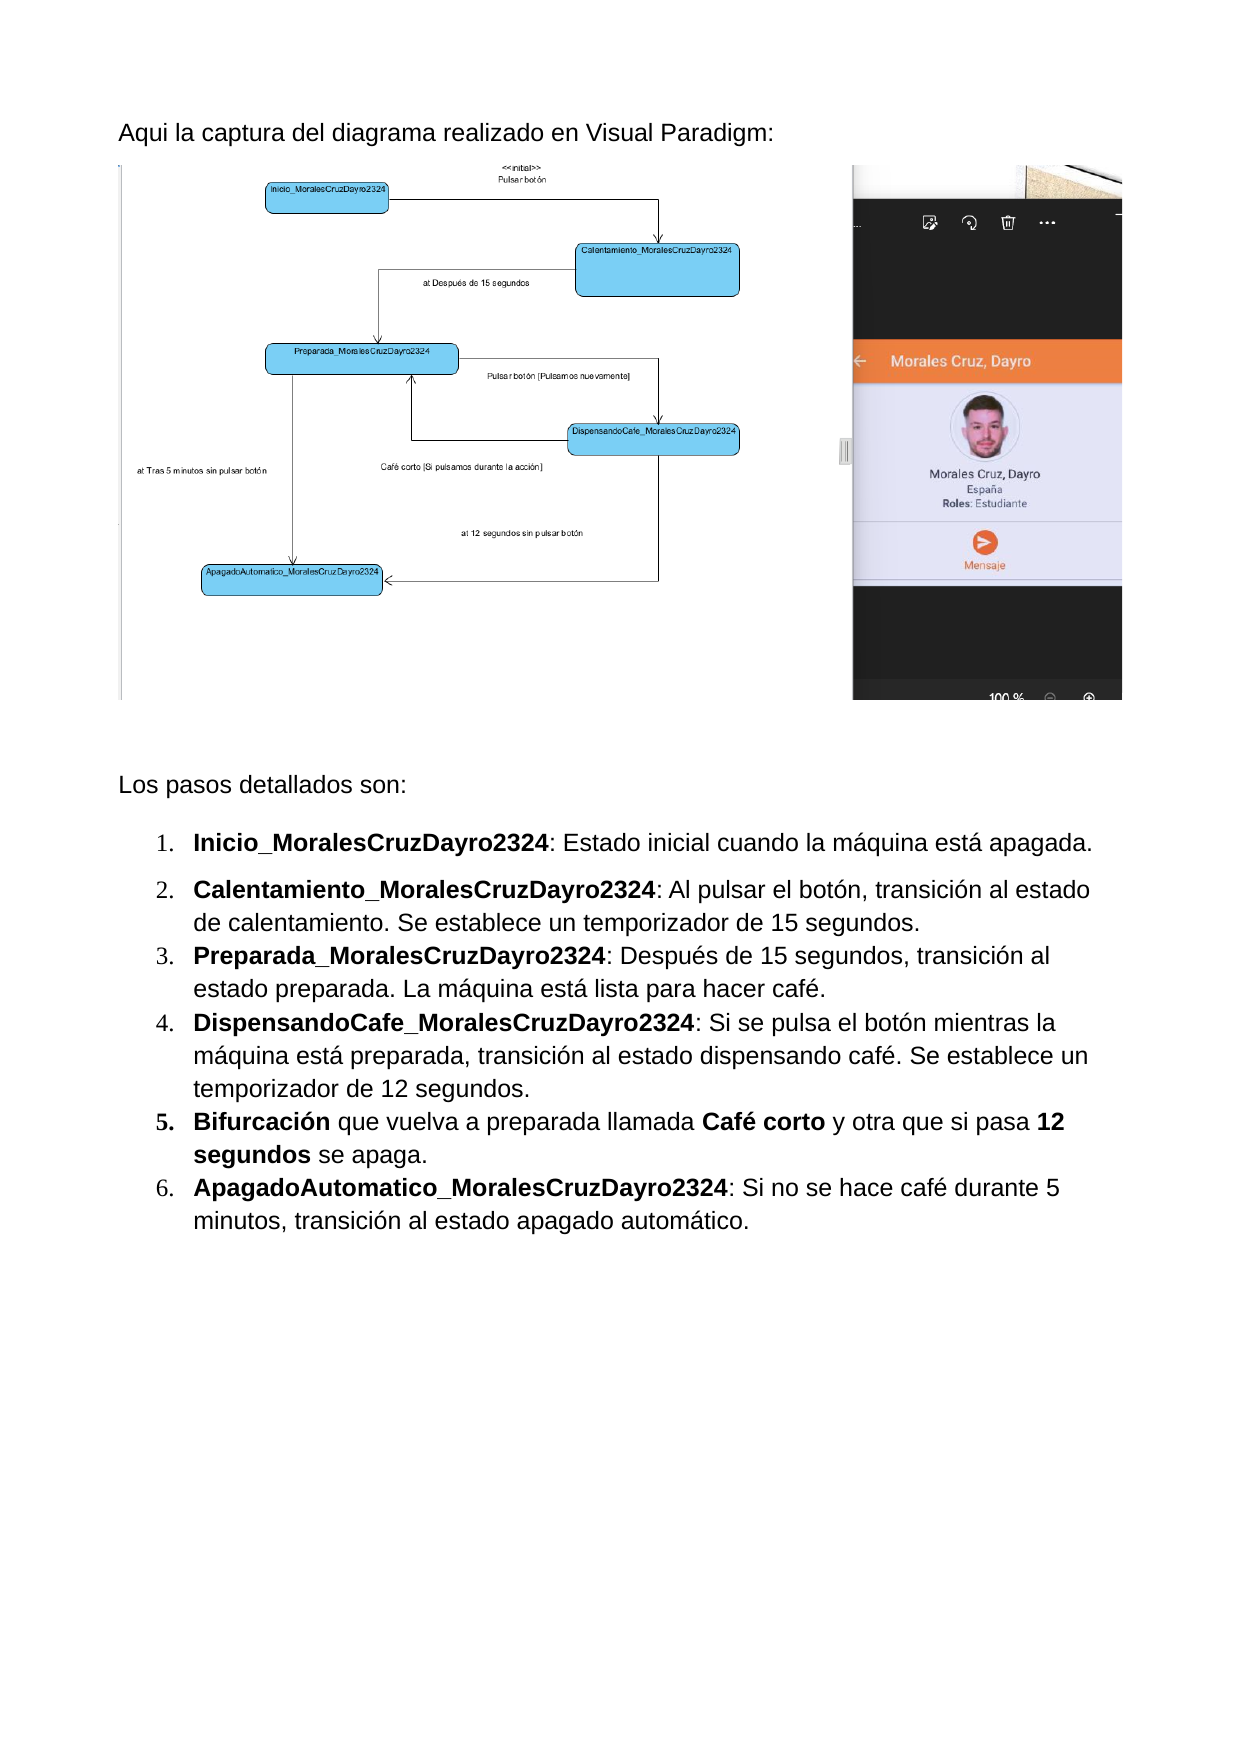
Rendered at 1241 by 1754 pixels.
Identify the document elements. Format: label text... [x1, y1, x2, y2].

list Preparada_MoralesCruzDayro2324: Después de 15 segundos, transición al estado preparada. La máquina está lista para hacer café. [156, 941, 1122, 1003]
list Calentamiento_MoralesCruzDayro2324: Al pulsar el botón, transición al estado de calentamiento. Se establece un temporizador de 15 segundos. [156, 875, 1122, 937]
list ApagadoAutomatico_MoralesCruzDayro2324: Si no se hace café durante 5 minutos, transición al estado apagado automático. [156, 1173, 1122, 1235]
text Los pasos detallados son: [118, 770, 1122, 799]
list DispensandoCafe_MoralesCruzDayro2324: Si se pulsa el botón mientras la máquina está preparada, transición al estado dispensando café. Se establece un temporizador de 12 segundos. [156, 1007, 1122, 1102]
text Aqui la captura del diagrama realizado en Visual Paradigm: [118, 118, 1122, 147]
list Inicio_MoralesCruzDayro2324: Estado inicial cuando la máquina está apagada. [156, 827, 1122, 856]
list Bifurcación que vuelva a preparada llamada Café corto y otra que si pasa 12 segundos se apaga. [156, 1107, 1122, 1168]
picture [118, 165, 1123, 700]
